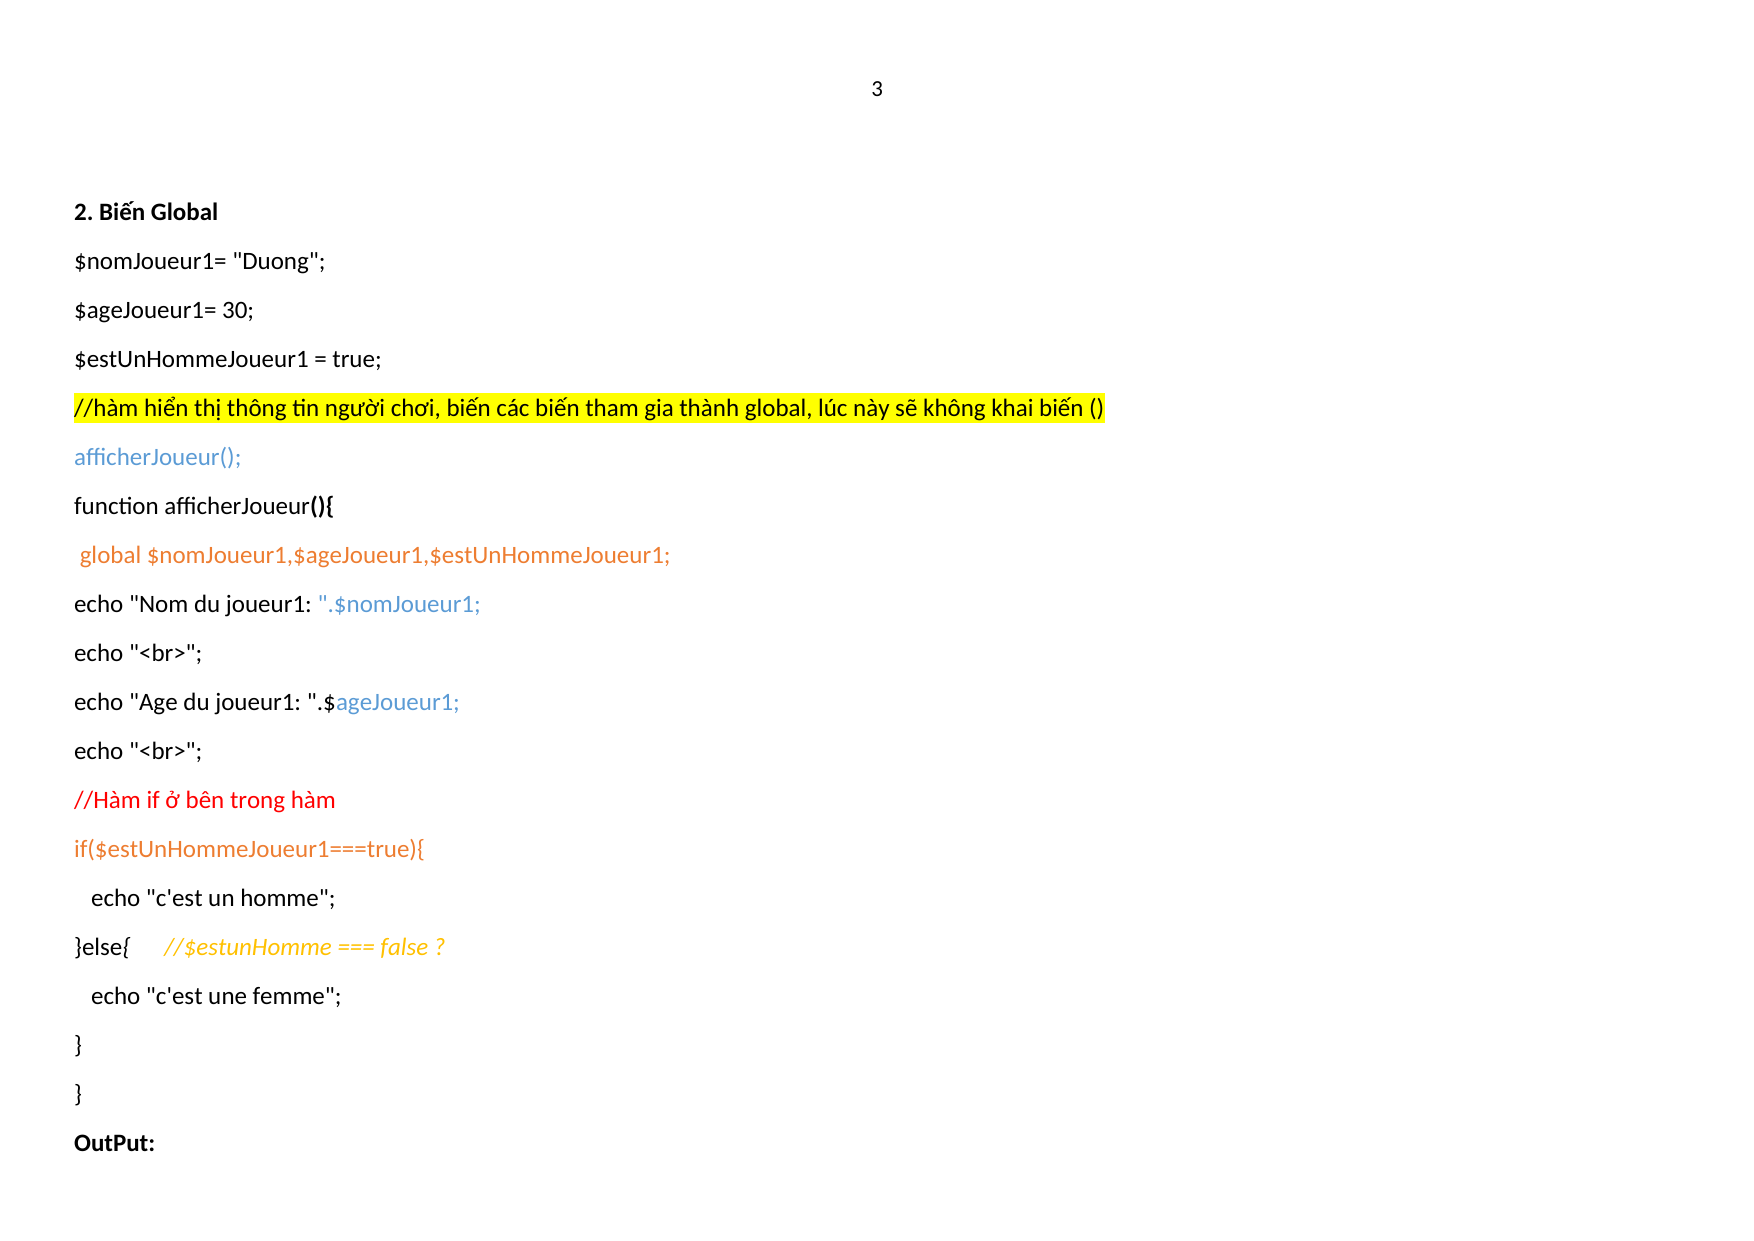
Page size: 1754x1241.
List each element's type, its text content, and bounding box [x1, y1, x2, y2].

text OutPut: [74, 1127, 1680, 1157]
text $estUnHommeJoueur1 = true; [74, 343, 1680, 374]
text //hàm hiển thị thông tin người chơi, biến các biến tham gia thành global, lúc này sẽ không khai biến () [74, 392, 1680, 423]
text echo "c'est une femme"; [74, 980, 1680, 1010]
text } [74, 1078, 1680, 1108]
text function afficherJoueur(){ [74, 490, 1680, 521]
text echo "<br>"; [74, 735, 1680, 766]
text echo "Nom du joueur1: ".$nomJoueur1; [74, 588, 1680, 619]
text 2. Biến Global [74, 197, 1680, 227]
text if($estUnHommeJoueur1===true){ [74, 833, 1680, 863]
text }else{ //$estunHomme === false ? [74, 931, 1680, 961]
text echo "<br>"; [74, 637, 1680, 668]
text global $nomJoueur1,$ageJoueur1,$estUnHommeJoueur1; [74, 539, 1680, 570]
text afficherJoueur(); [74, 441, 1680, 472]
text echo "Age du joueur1: ".$ageJoueur1; [74, 686, 1680, 717]
text echo "c'est un homme"; [74, 882, 1680, 912]
text } [74, 1029, 1680, 1059]
text //Hàm if ở bên trong hàm [74, 784, 1680, 814]
text $ageJoueur1= 30; [74, 294, 1680, 325]
text $nomJoueur1= "Duong"; [74, 246, 1680, 276]
